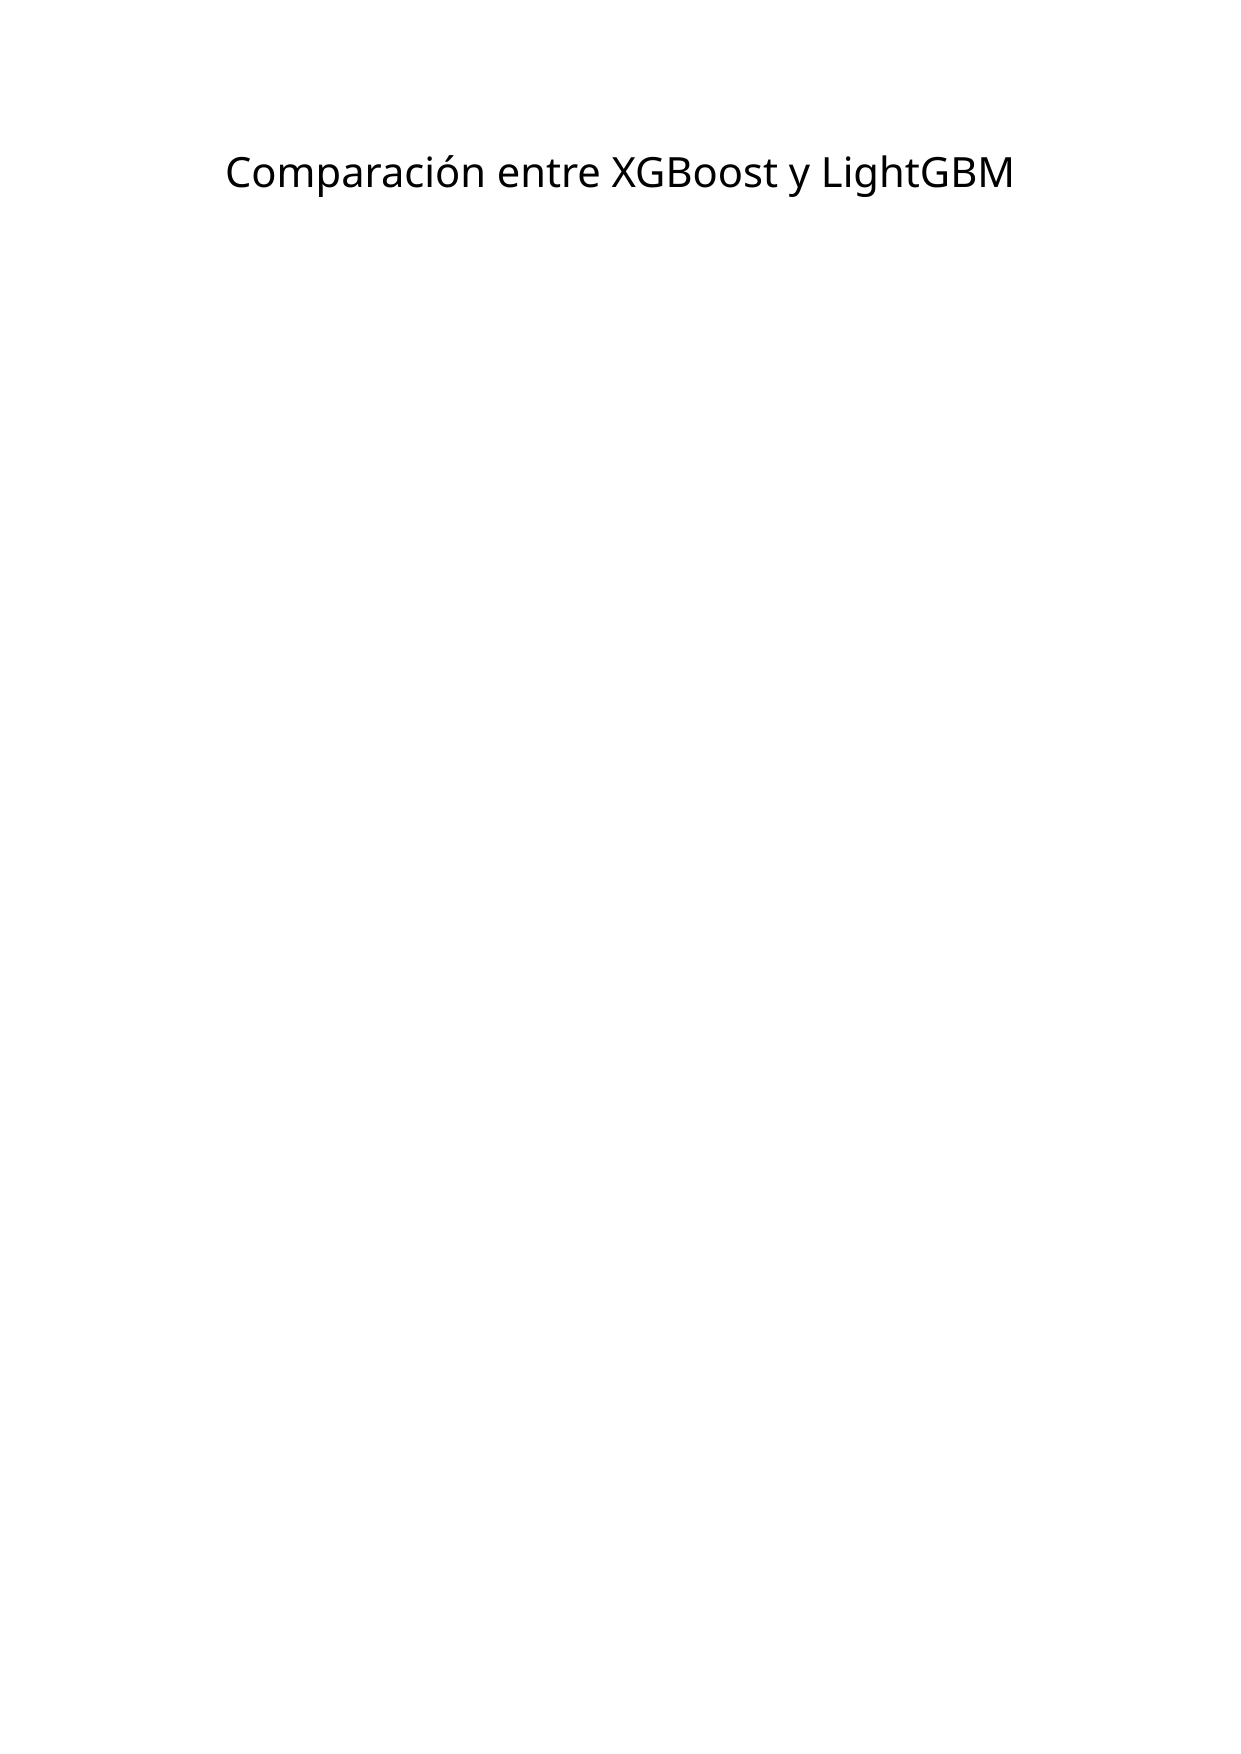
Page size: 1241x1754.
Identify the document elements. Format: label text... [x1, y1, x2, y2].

title Comparación entre XGBoost y LightGBM [118, 143, 1122, 200]
